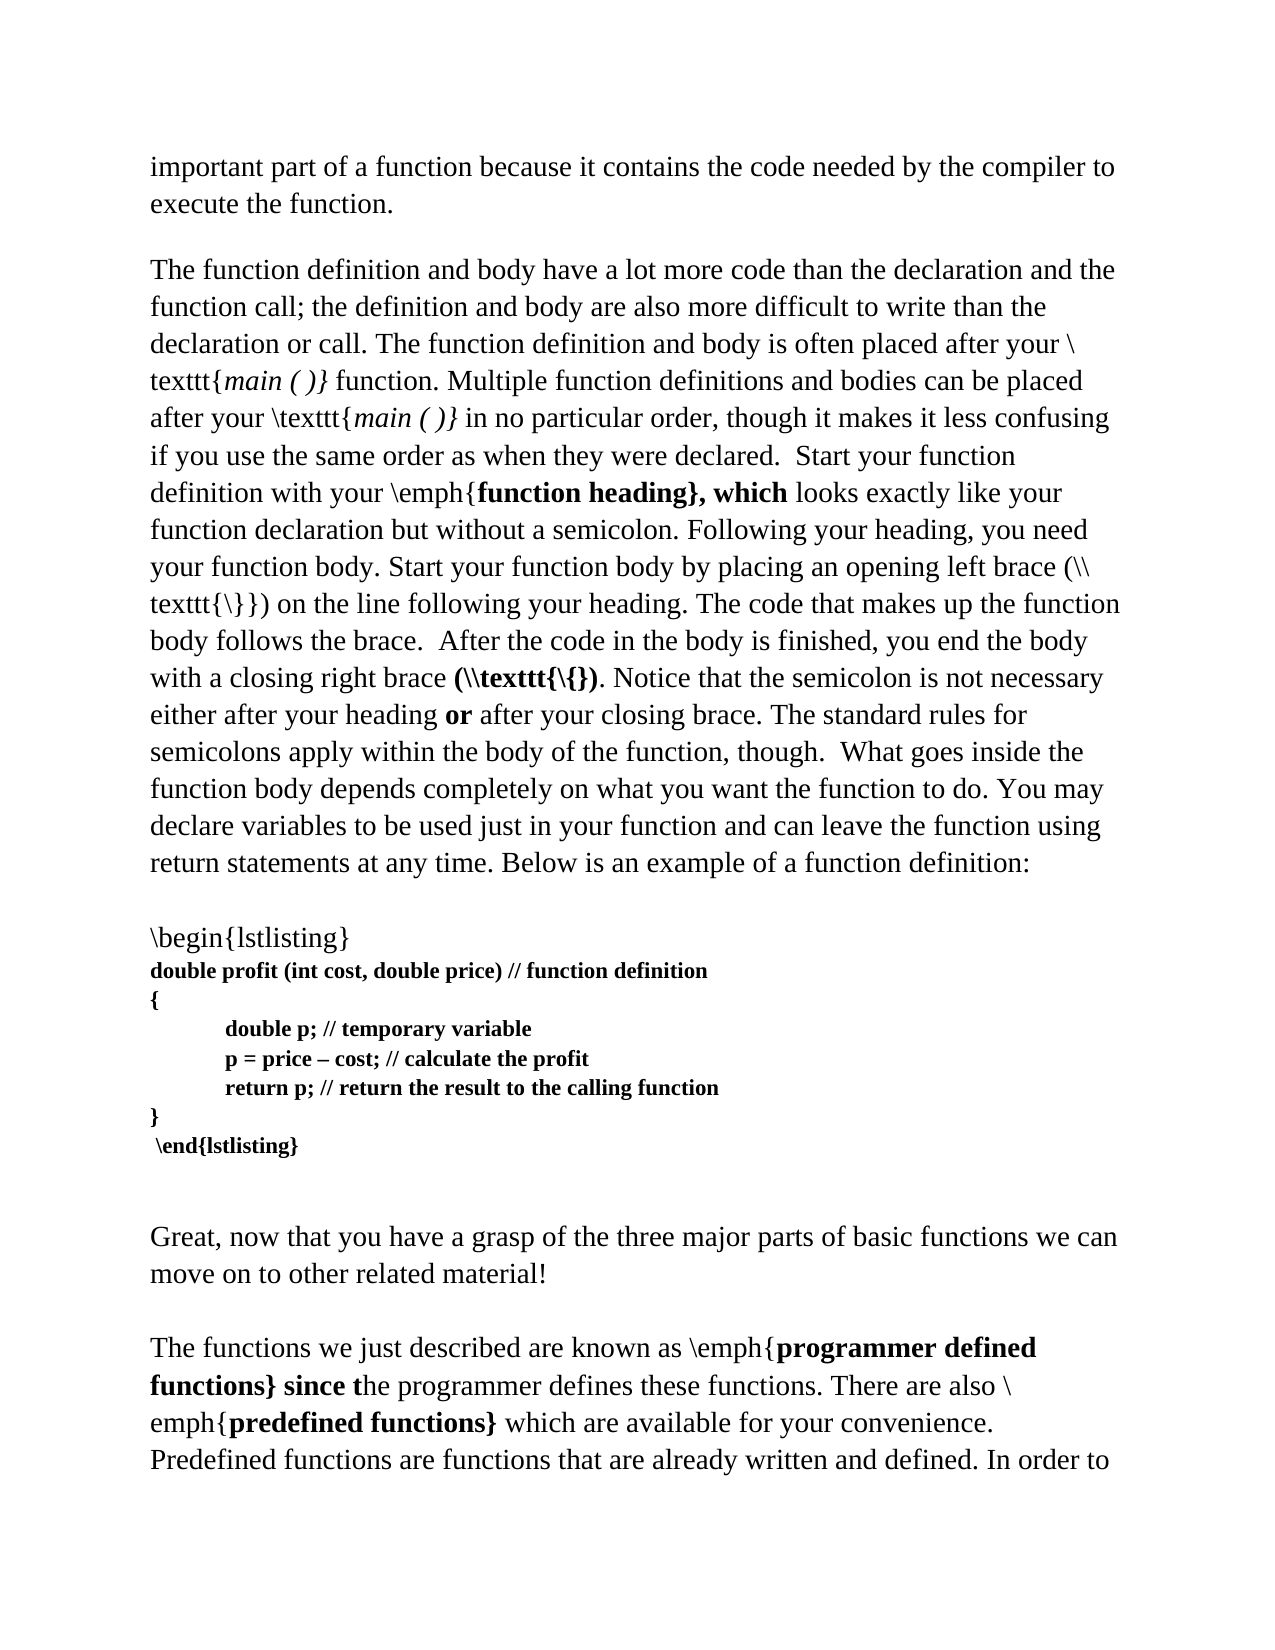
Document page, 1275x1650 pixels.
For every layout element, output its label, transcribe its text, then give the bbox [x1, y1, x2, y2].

text important part of a function because it contains the code needed by the compiler to execute the function. [150, 150, 1125, 219]
text Great, now that you have a grasp of the three major parts of basic functions we can move on to other related material! [150, 1221, 1125, 1290]
text \end{lstlisting} [150, 1133, 1125, 1158]
text { [150, 987, 1125, 1013]
text double profit (int cost, double price) // function definition [150, 958, 1125, 983]
text \begin{lstlisting} [150, 921, 1125, 953]
text The function definition and body have a lot more code than the declaration and the function call; the definition and body are also more difficult to write than the declaration or call. The function definition and body is often placed after your \texttt{main ( )} function. Multiple function definitions and bodies can be placed after your \texttt{main ( )} in no particular order, though it makes it less confusing if you use the same order as when they were declared. Start your function definition with your \emph{function heading}, which looks exactly like your function declaration but without a semicolon. Following your heading, you need your function body. Start your function body by placing an opening left brace (\\texttt{\}}) on the line following your heading. The code that makes up the function body follows the brace. After the code in the body is finished, you end the body with a closing right brace (\\texttt{\{}). Notice that the semicolon is not necessary either after your heading or after your closing brace. The standard rules for semicolons apply within the body of the function, though. What goes inside the function body depends completely on what you want the function to do. You may declare variables to be used just in your function and can leave the function using return statements at any time. Below is an example of a function definition: [150, 253, 1125, 879]
text The functions we just described are known as \emph{programmer defined functions} since the programmer defines these functions. There are also \emph{predefined functions} which are available for your convenience. Predefined functions are functions that are already written and defined. In order to [150, 1332, 1125, 1475]
text p = price – cost; // calculate the profit [150, 1046, 1125, 1071]
text return p; // return the result to the calling function [150, 1075, 1125, 1100]
text } [150, 1104, 1125, 1129]
text double p; // temporary variable [150, 1016, 1125, 1042]
